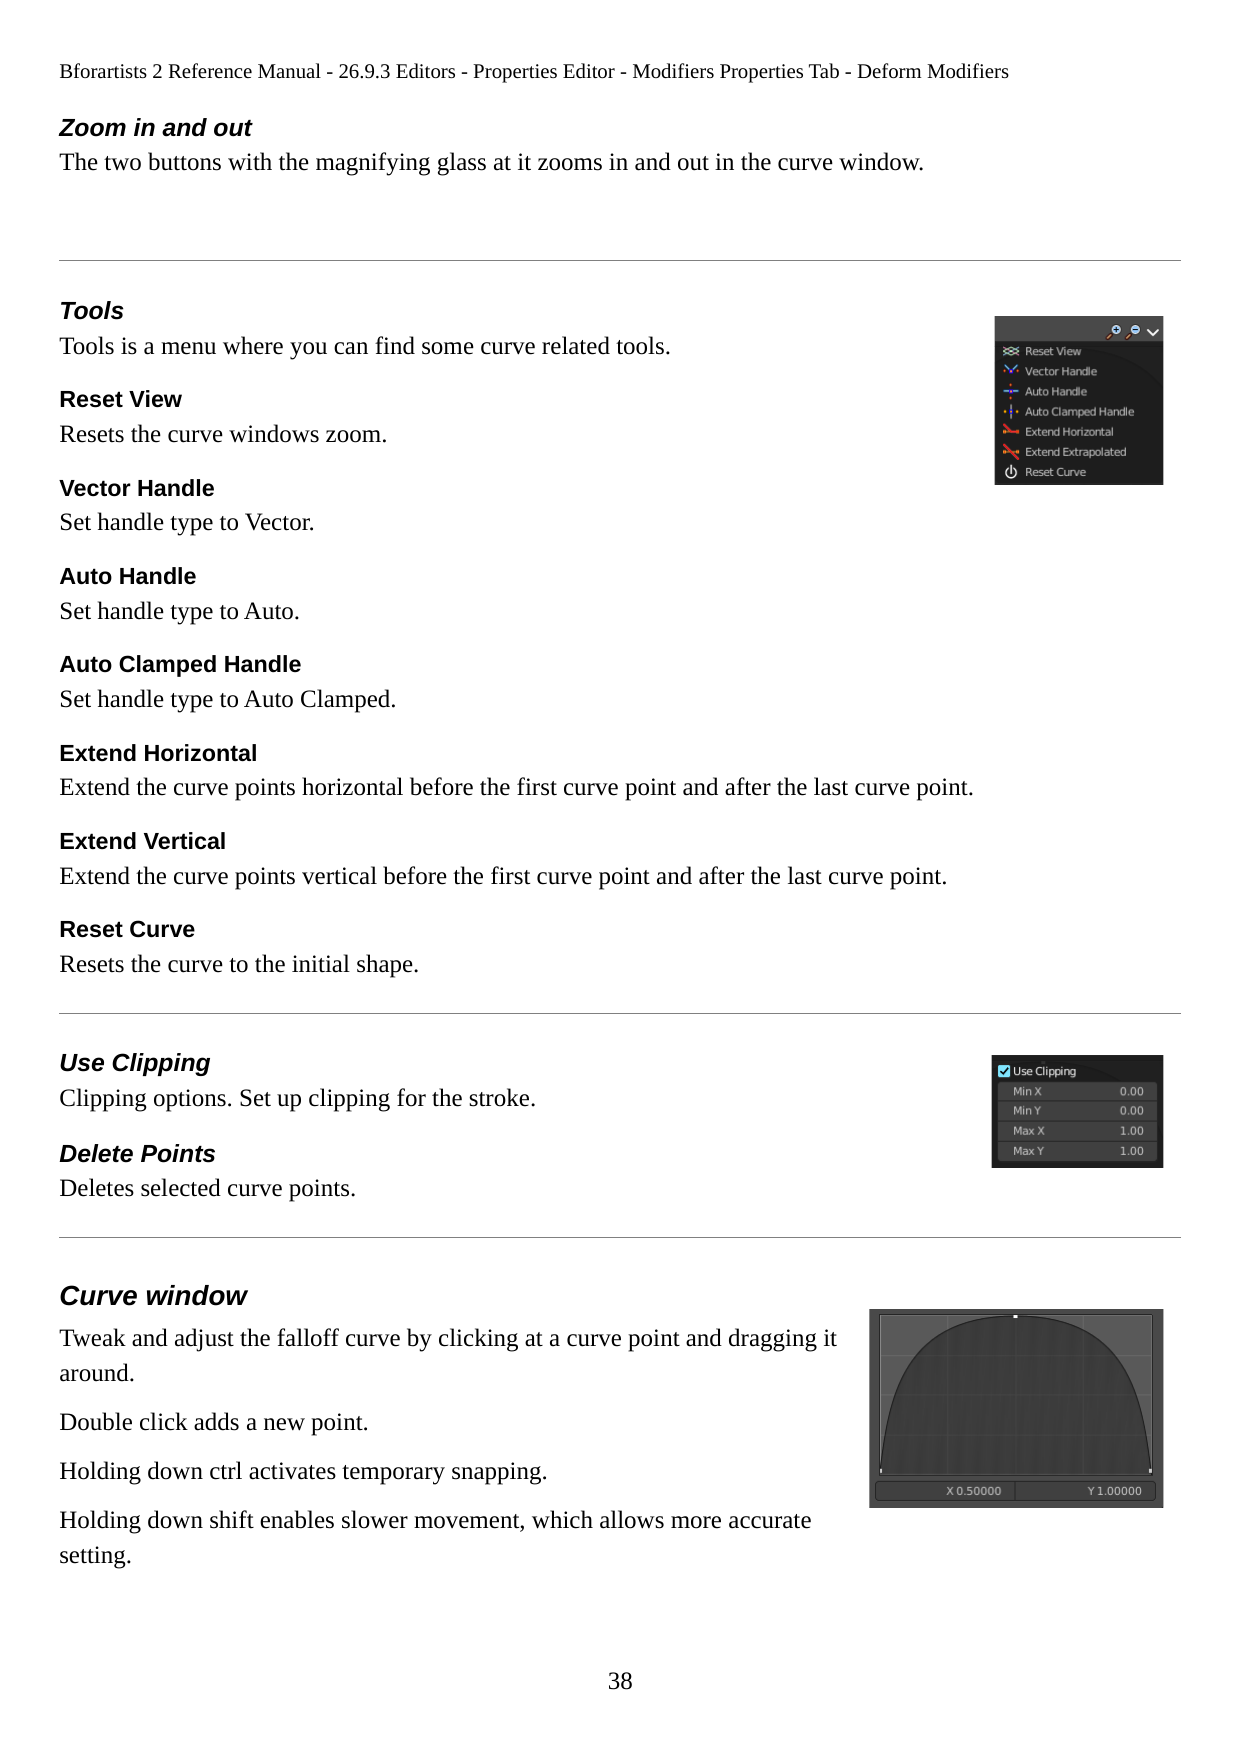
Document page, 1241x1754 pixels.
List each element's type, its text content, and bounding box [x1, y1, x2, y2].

subtitle Auto Clamped Handle [59, 651, 1181, 678]
subtitle Reset View [59, 386, 994, 413]
subtitle Zoom in and out [59, 113, 1181, 141]
text Extend the curve points horizontal before the first curve point and after the last curve point. [59, 772, 1181, 801]
text Clipping options. Set up clipping for the stroke. [59, 1083, 991, 1112]
text Holding down ctrl activates temporary snapping. [59, 1456, 869, 1485]
subtitle Tools [59, 296, 1181, 324]
subtitle Auto Handle [59, 563, 1181, 589]
text Resets the curve windows zoom. [59, 419, 994, 448]
text Set handle type to Auto. [59, 596, 1181, 624]
text Holding down shift enables slower movement, which allows more accurate setting. [59, 1505, 1181, 1568]
subtitle Extend Horizontal [59, 739, 1181, 766]
subtitle Use Clipping [59, 1048, 1181, 1077]
subtitle [1164, 386, 1181, 413]
text Extend the curve points vertical before the first curve point and after the last curve point. [59, 861, 1181, 889]
text Set handle type to Vector. [59, 507, 1181, 536]
subtitle Vector Handle [59, 474, 1181, 501]
picture [991, 1055, 1164, 1168]
text Double click adds a new point. [59, 1407, 869, 1436]
text Resets the curve to the initial shape. [59, 949, 1181, 978]
picture [869, 1309, 1164, 1508]
subtitle Reset Curve [59, 916, 1181, 943]
text Set handle type to Auto Clamped. [59, 684, 1181, 713]
text The two buttons with the magnifying glass at it zooms in and out in the curve window. [59, 147, 1181, 176]
text Deletes selected curve points. [59, 1173, 1181, 1202]
subtitle Curve window [59, 1279, 1181, 1311]
subtitle Extend Vertical [59, 828, 1181, 854]
picture [994, 316, 1164, 485]
text Tools is a menu where you can find some curve related tools. [59, 331, 994, 359]
text Tweak and adjust the falloff curve by clicking at a curve point and dragging it around. [59, 1323, 869, 1387]
subtitle Delete Points [59, 1139, 991, 1167]
subtitle [1164, 1139, 1181, 1167]
